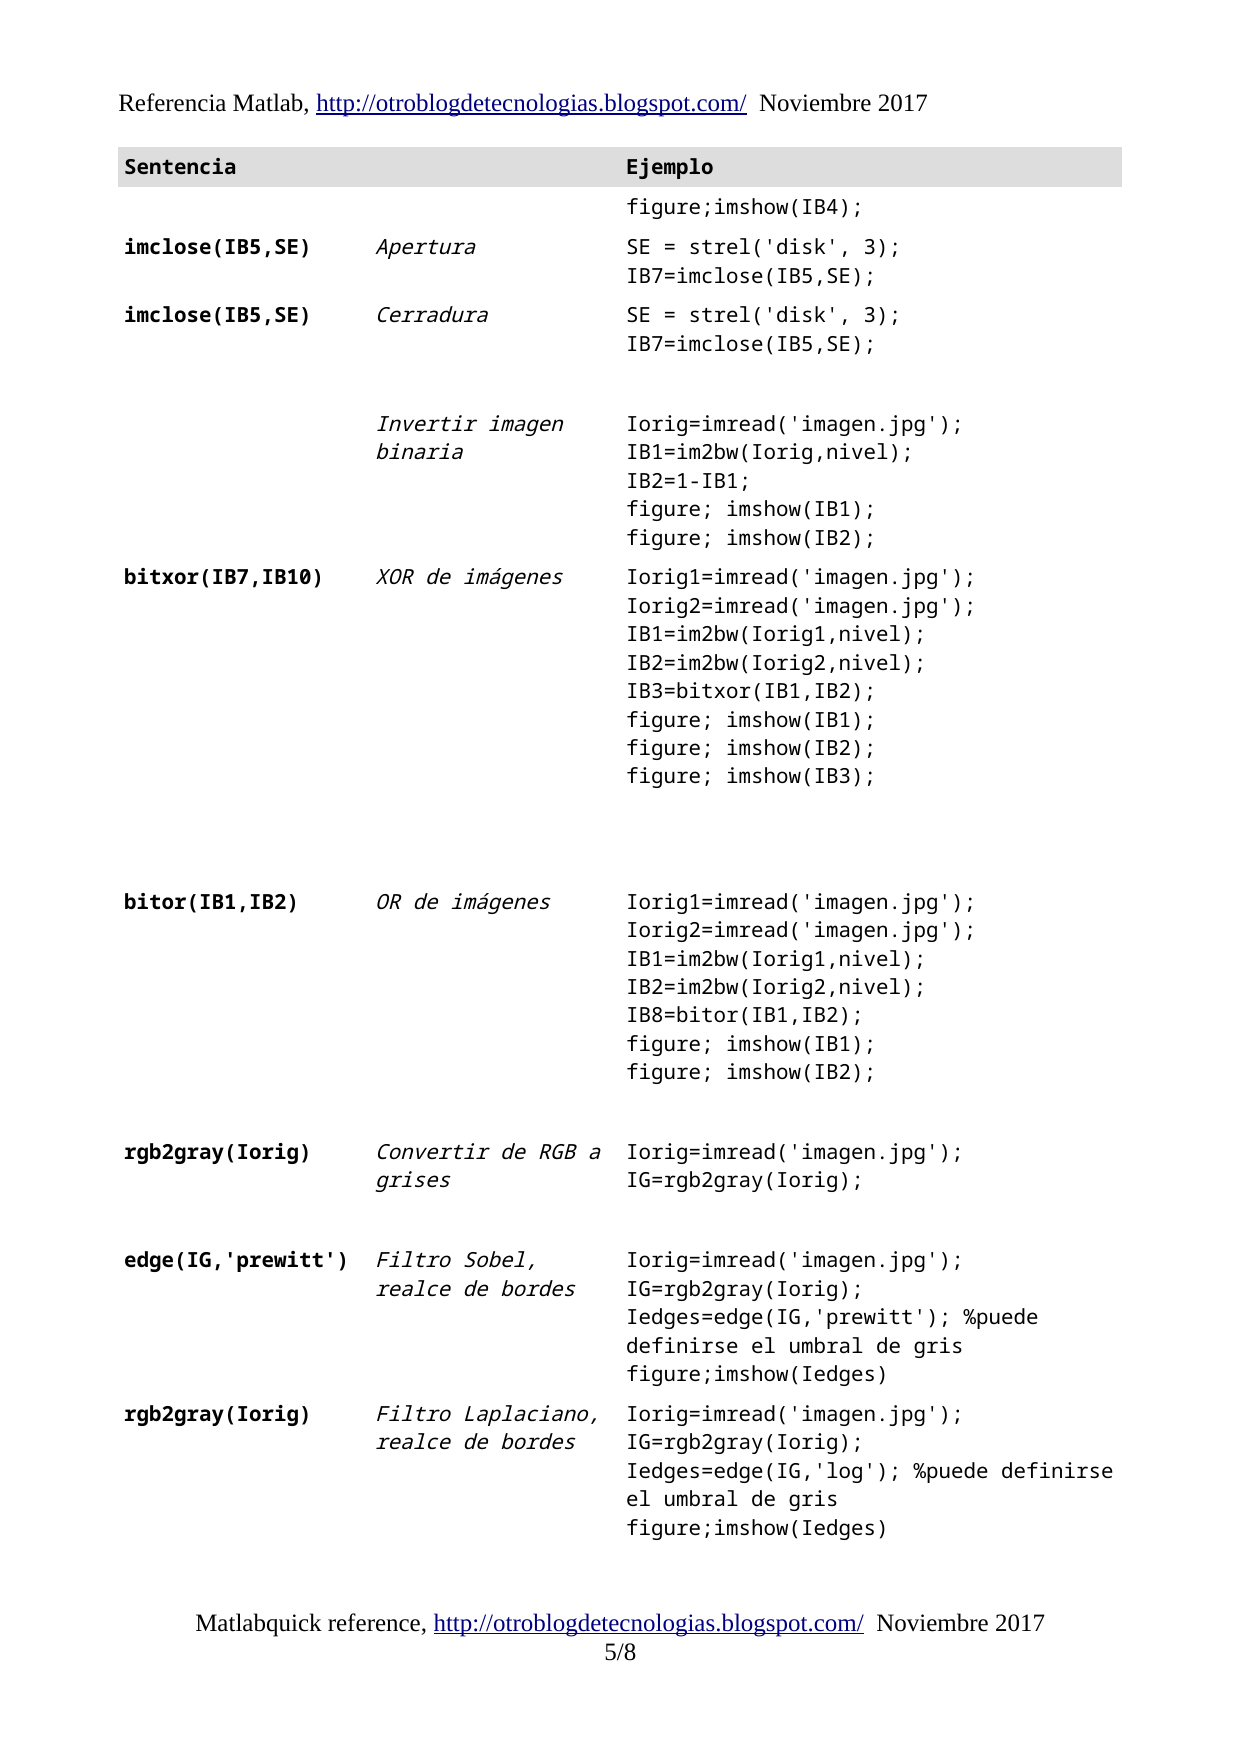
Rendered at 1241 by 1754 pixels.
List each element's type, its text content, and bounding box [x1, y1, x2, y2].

table_cell [118, 403, 369, 557]
table_cell rgb2gray(Iorig) [118, 1393, 369, 1547]
table_cell [118, 363, 369, 403]
table_cell [369, 1200, 620, 1240]
table_cell [620, 363, 1122, 403]
table_cell SE = strel('disk', 3); IB7=imclose(IB5,SE); [620, 295, 1122, 363]
table_cell bitor(IB1,IB2) [118, 881, 369, 1092]
table_cell edge(IG,'prewitt') [118, 1240, 369, 1393]
table_cell SE = strel('disk', 3); IB7=imclose(IB5,SE); [620, 227, 1122, 295]
table_cell [369, 187, 620, 227]
table_header Sentencia [118, 147, 369, 187]
table_cell [369, 1092, 620, 1131]
table_cell [118, 1092, 369, 1131]
table_cell Convertir de RGB a grises [369, 1131, 620, 1200]
table_cell [118, 1200, 369, 1240]
table_cell Iorig1=imread('imagen.jpg'); Iorig2=imread('imagen.jpg'); IB1=im2bw(Iorig1,nivel); IB2=im2bw(Iorig2,nivel); IB3=bitxor(IB1,IB2); figure; imshow(IB1); figure; imshow(IB2); figure; imshow(IB3); [620, 557, 1122, 881]
table_cell [620, 1092, 1122, 1131]
table_cell Cerradura [369, 295, 620, 363]
table_cell [620, 1200, 1122, 1240]
table_cell XOR de imágenes [369, 557, 620, 881]
table_cell [118, 187, 369, 227]
table_cell Iorig=imread('imagen.jpg'); IG=rgb2gray(Iorig); [620, 1131, 1122, 1200]
table_cell imclose(IB5,SE) [118, 295, 369, 363]
table_cell OR de imágenes [369, 881, 620, 1092]
table_cell Filtro Laplaciano, realce de bordes [369, 1393, 620, 1547]
table_cell Iorig=imread('imagen.jpg'); IB1=im2bw(Iorig,nivel); IB2=1-IB1; figure; imshow(IB1); figure; imshow(IB2); [620, 403, 1122, 557]
table_cell Invertir imagen binaria [369, 403, 620, 557]
table_cell figure;imshow(IB4); [620, 187, 1122, 227]
table_header [369, 147, 620, 187]
table_cell rgb2gray(Iorig) [118, 1131, 369, 1200]
table_cell Iorig=imread('imagen.jpg'); IG=rgb2gray(Iorig); Iedges=edge(IG,'log'); %puede definirse el umbral de gris figure;imshow(Iedges) [620, 1393, 1122, 1547]
table_cell Filtro Sobel, realce de bordes [369, 1240, 620, 1393]
table_cell [369, 363, 620, 403]
table_cell Iorig1=imread('imagen.jpg'); Iorig2=imread('imagen.jpg'); IB1=im2bw(Iorig1,nivel); IB2=im2bw(Iorig2,nivel); IB8=bitor(IB1,IB2); figure; imshow(IB1); figure; imshow(IB2); [620, 881, 1122, 1092]
table_cell bitxor(IB7,IB10) [118, 557, 369, 881]
table_header Ejemplo [620, 147, 1122, 187]
table_cell Iorig=imread('imagen.jpg'); IG=rgb2gray(Iorig); Iedges=edge(IG,'prewitt'); %puede definirse el umbral de gris figure;imshow(Iedges) [620, 1240, 1122, 1393]
table_cell imclose(IB5,SE) [118, 227, 369, 295]
table_cell Apertura [369, 227, 620, 295]
